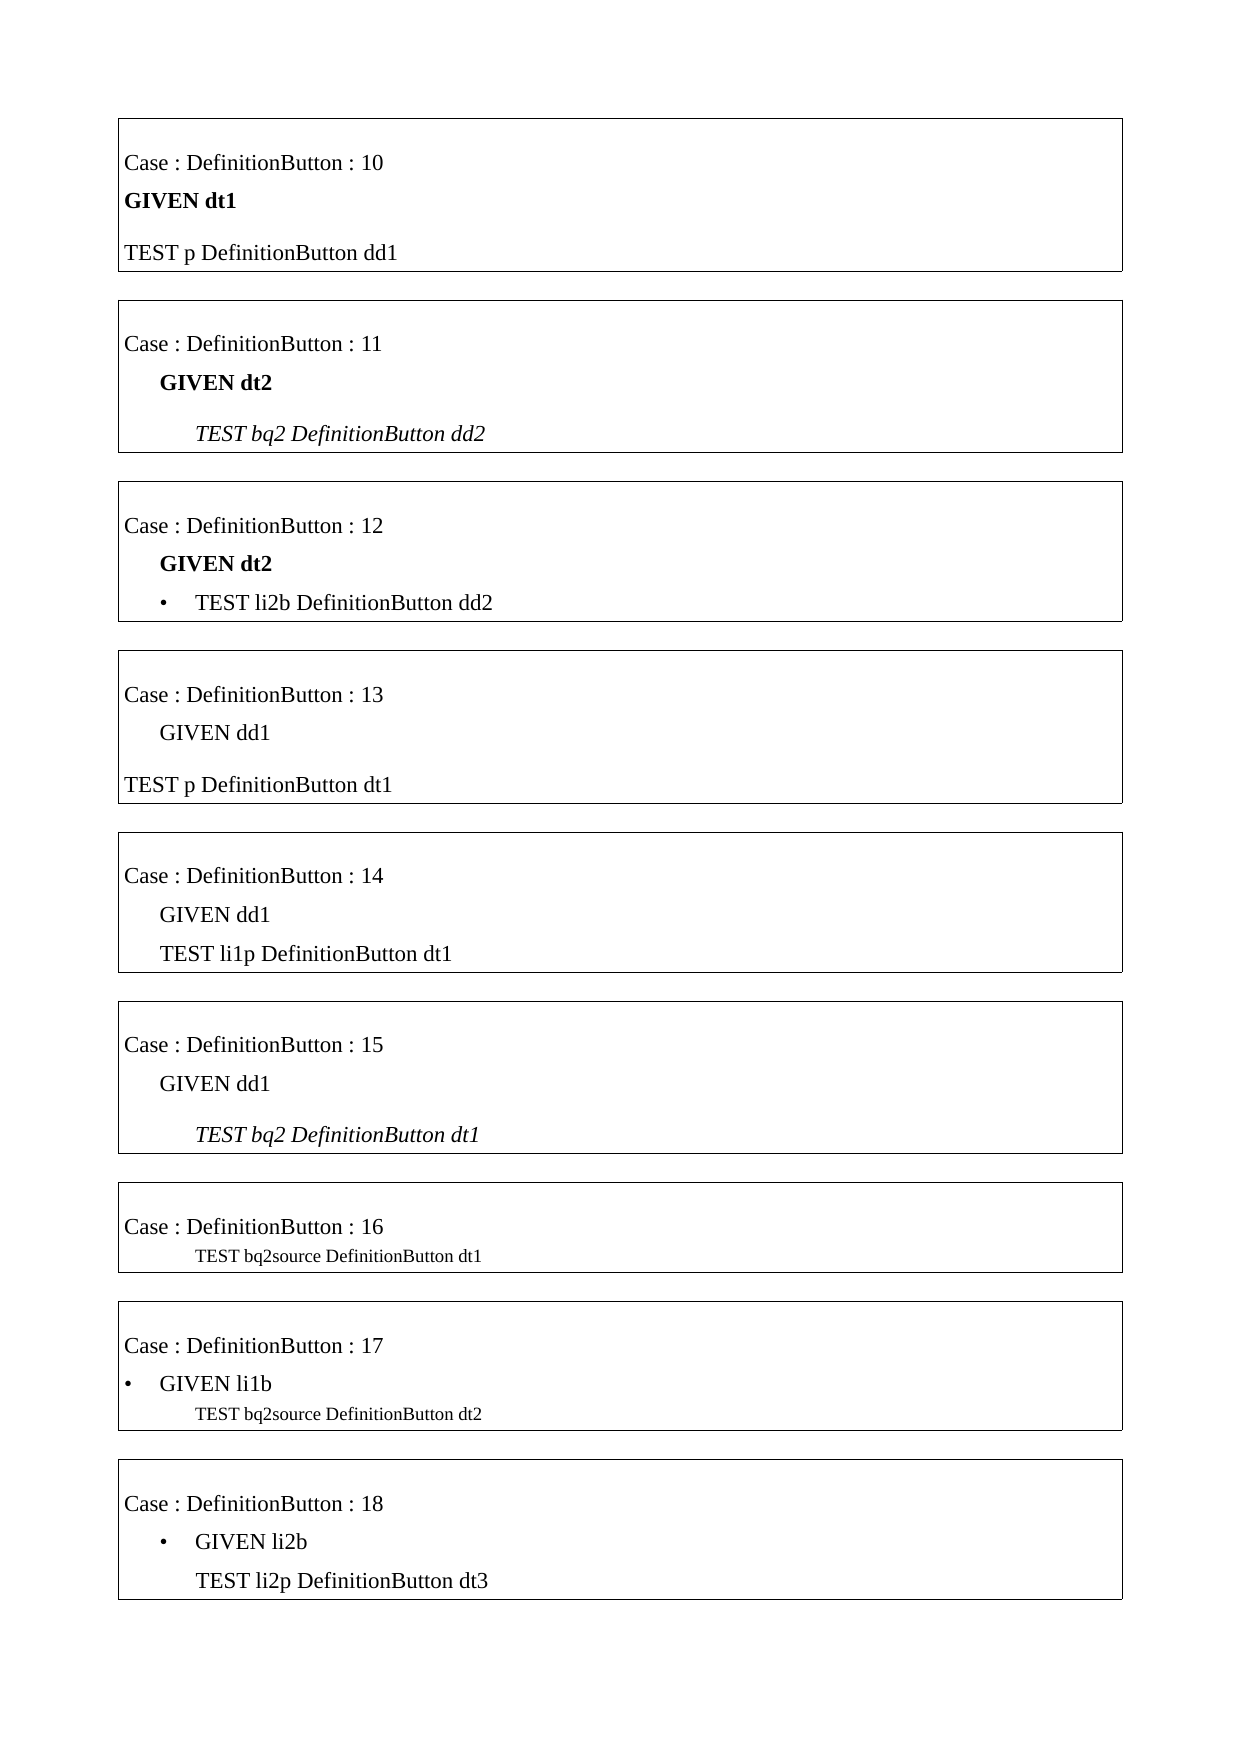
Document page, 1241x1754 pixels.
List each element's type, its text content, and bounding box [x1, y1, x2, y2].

table_header Case : DefinitionButton : 18 GIVEN li2b TEST li2p DefinitionButton dt3 [119, 1460, 1122, 1599]
table_header Case : DefinitionButton : 15 GIVEN dd1 TEST bq2 DefinitionButton dt1 [119, 1002, 1122, 1153]
table_header Case : DefinitionButton : 10 GIVEN dt1 TEST p DefinitionButton dd1 [119, 119, 1122, 271]
table_header Case : DefinitionButton : 14 GIVEN dd1 TEST li1p DefinitionButton dt1 [119, 833, 1122, 972]
table_header Case : DefinitionButton : 11 GIVEN dt2 TEST bq2 DefinitionButton dd2 [119, 301, 1122, 452]
table_header Case : DefinitionButton : 12 GIVEN dt2 TEST li2b DefinitionButton dd2 [119, 482, 1122, 621]
table_header Case : DefinitionButton : 13 GIVEN dd1 TEST p DefinitionButton dt1 [119, 651, 1122, 803]
table_header Case : DefinitionButton : 17 GIVEN li1b TEST bq2source DefinitionButton dt2 [119, 1302, 1122, 1430]
table_header Case : DefinitionButton : 16 TEST bq2source DefinitionButton dt1 [119, 1183, 1122, 1272]
